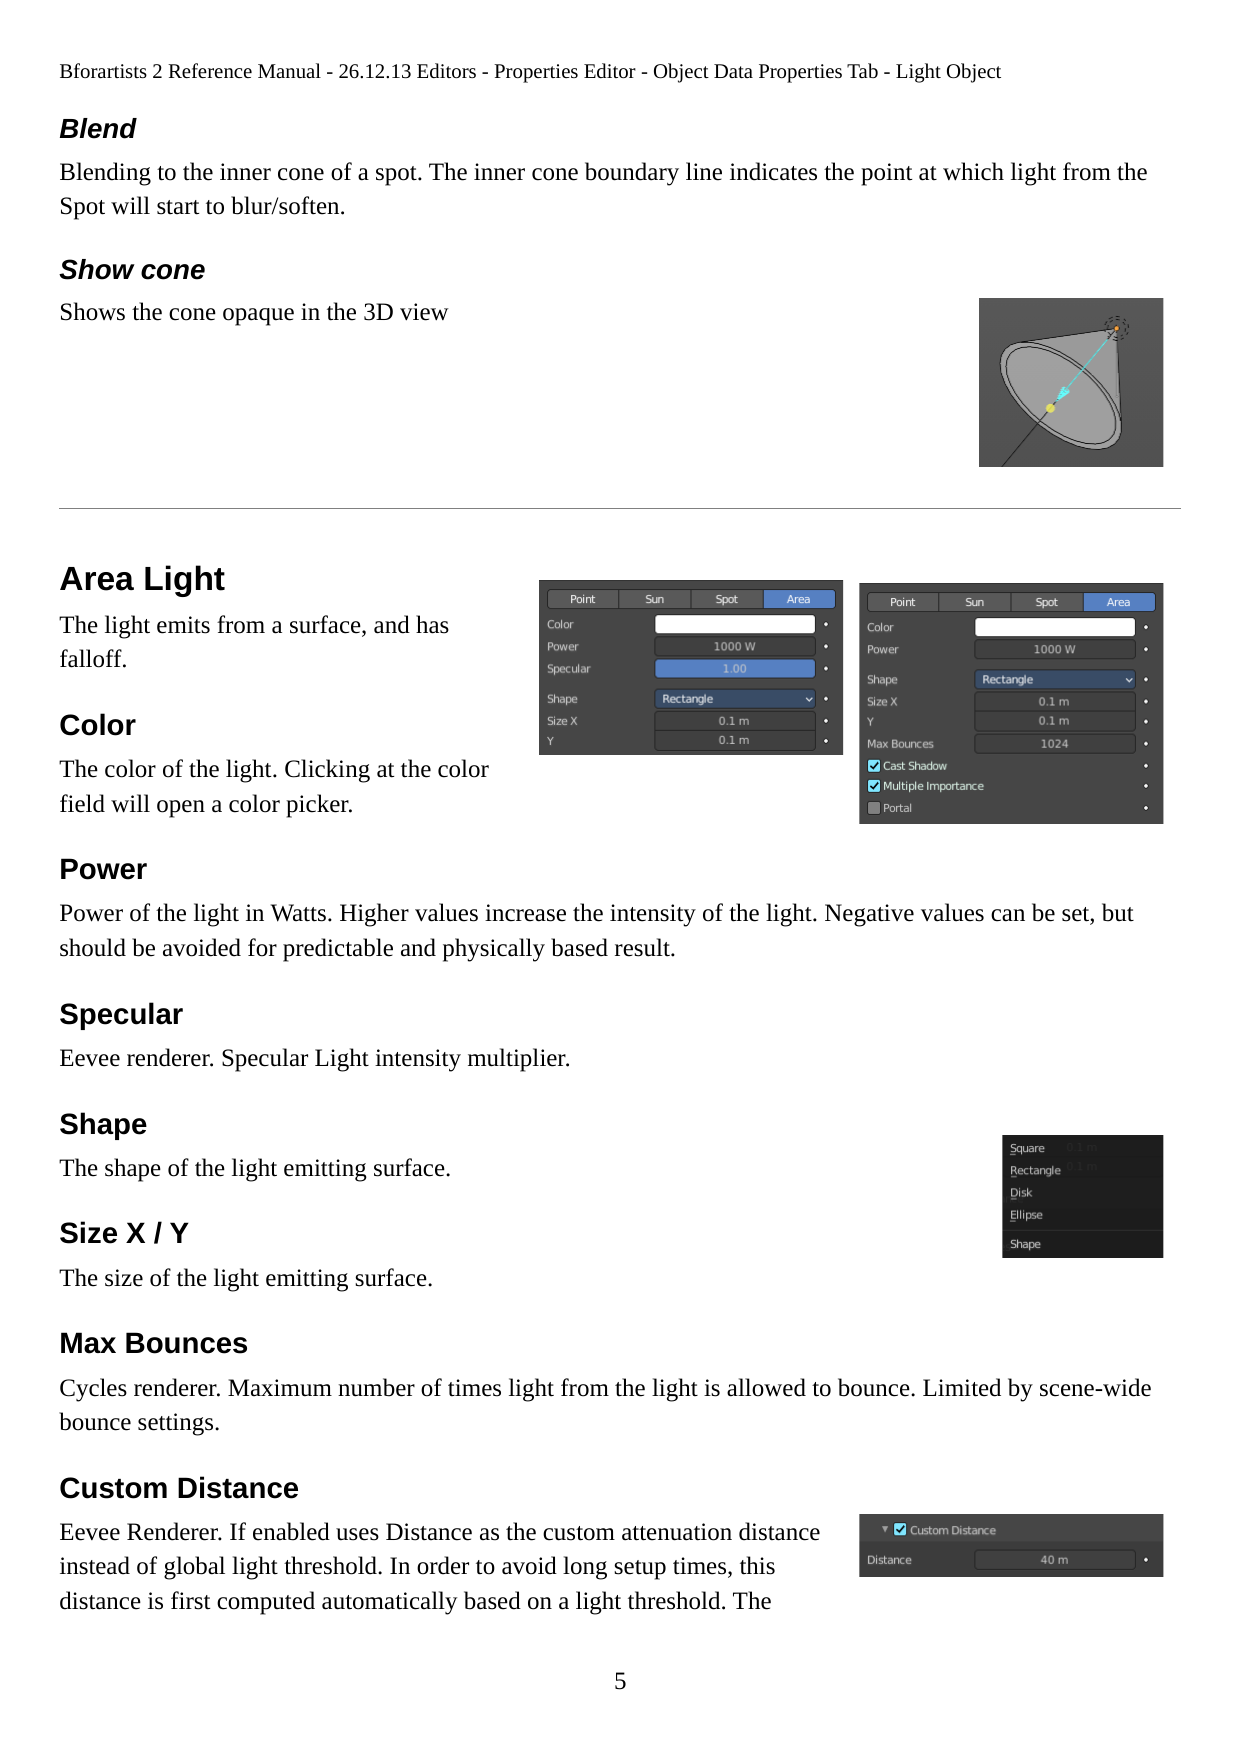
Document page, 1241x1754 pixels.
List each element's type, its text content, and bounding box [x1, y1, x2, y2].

text Power of the light in Watts. Higher values increase the intensity of the light. Negative values can be set, but should be avoided for predictable and physically based result. [59, 898, 1181, 962]
subtitle Power [59, 852, 1181, 886]
picture [979, 298, 1164, 467]
text [1164, 610, 1181, 673]
subtitle Size X / Y [59, 1216, 1002, 1250]
text Eevee renderer. Specular Light intensity multiplier. [59, 1043, 1181, 1072]
text Eevee Renderer. If enabled uses Distance as the custom attenuation distance instead of global light threshold. In order to avoid long setup times, this distance is first computed automatically based on a light threshold. The [59, 1517, 1181, 1615]
subtitle Blend [59, 113, 1181, 144]
text The size of the light emitting surface. [59, 1263, 1181, 1291]
subtitle Area Light [59, 559, 1181, 597]
text Shows the cone opaque in the 3D view [59, 297, 1181, 326]
text Blending to the inner cone of a spot. The inner cone boundary line indicates the point at which light from the Spot will start to blur/soften. [59, 157, 1181, 220]
subtitle [1164, 708, 1181, 742]
text Cycles renderer. Maximum number of times light from the light is allowed to bounce. Limited by scene-wide bounce settings. [59, 1373, 1181, 1436]
picture [539, 580, 844, 755]
subtitle Custom Distance [59, 1471, 1181, 1504]
subtitle Color [59, 708, 539, 742]
text The shape of the light emitting surface. [59, 1153, 1002, 1182]
subtitle [1164, 1216, 1181, 1250]
picture [859, 583, 1164, 824]
subtitle Show cone [59, 253, 1181, 285]
picture [859, 1514, 1164, 1577]
text The light emits from a surface, and has falloff. [59, 610, 539, 673]
subtitle Max Bounces [59, 1326, 1181, 1360]
text The color of the light. Clicking at the color field will open a color picker. [59, 754, 859, 817]
subtitle Shape [59, 1107, 1181, 1140]
subtitle [844, 708, 859, 742]
picture [1002, 1135, 1164, 1258]
subtitle Specular [59, 997, 1181, 1030]
